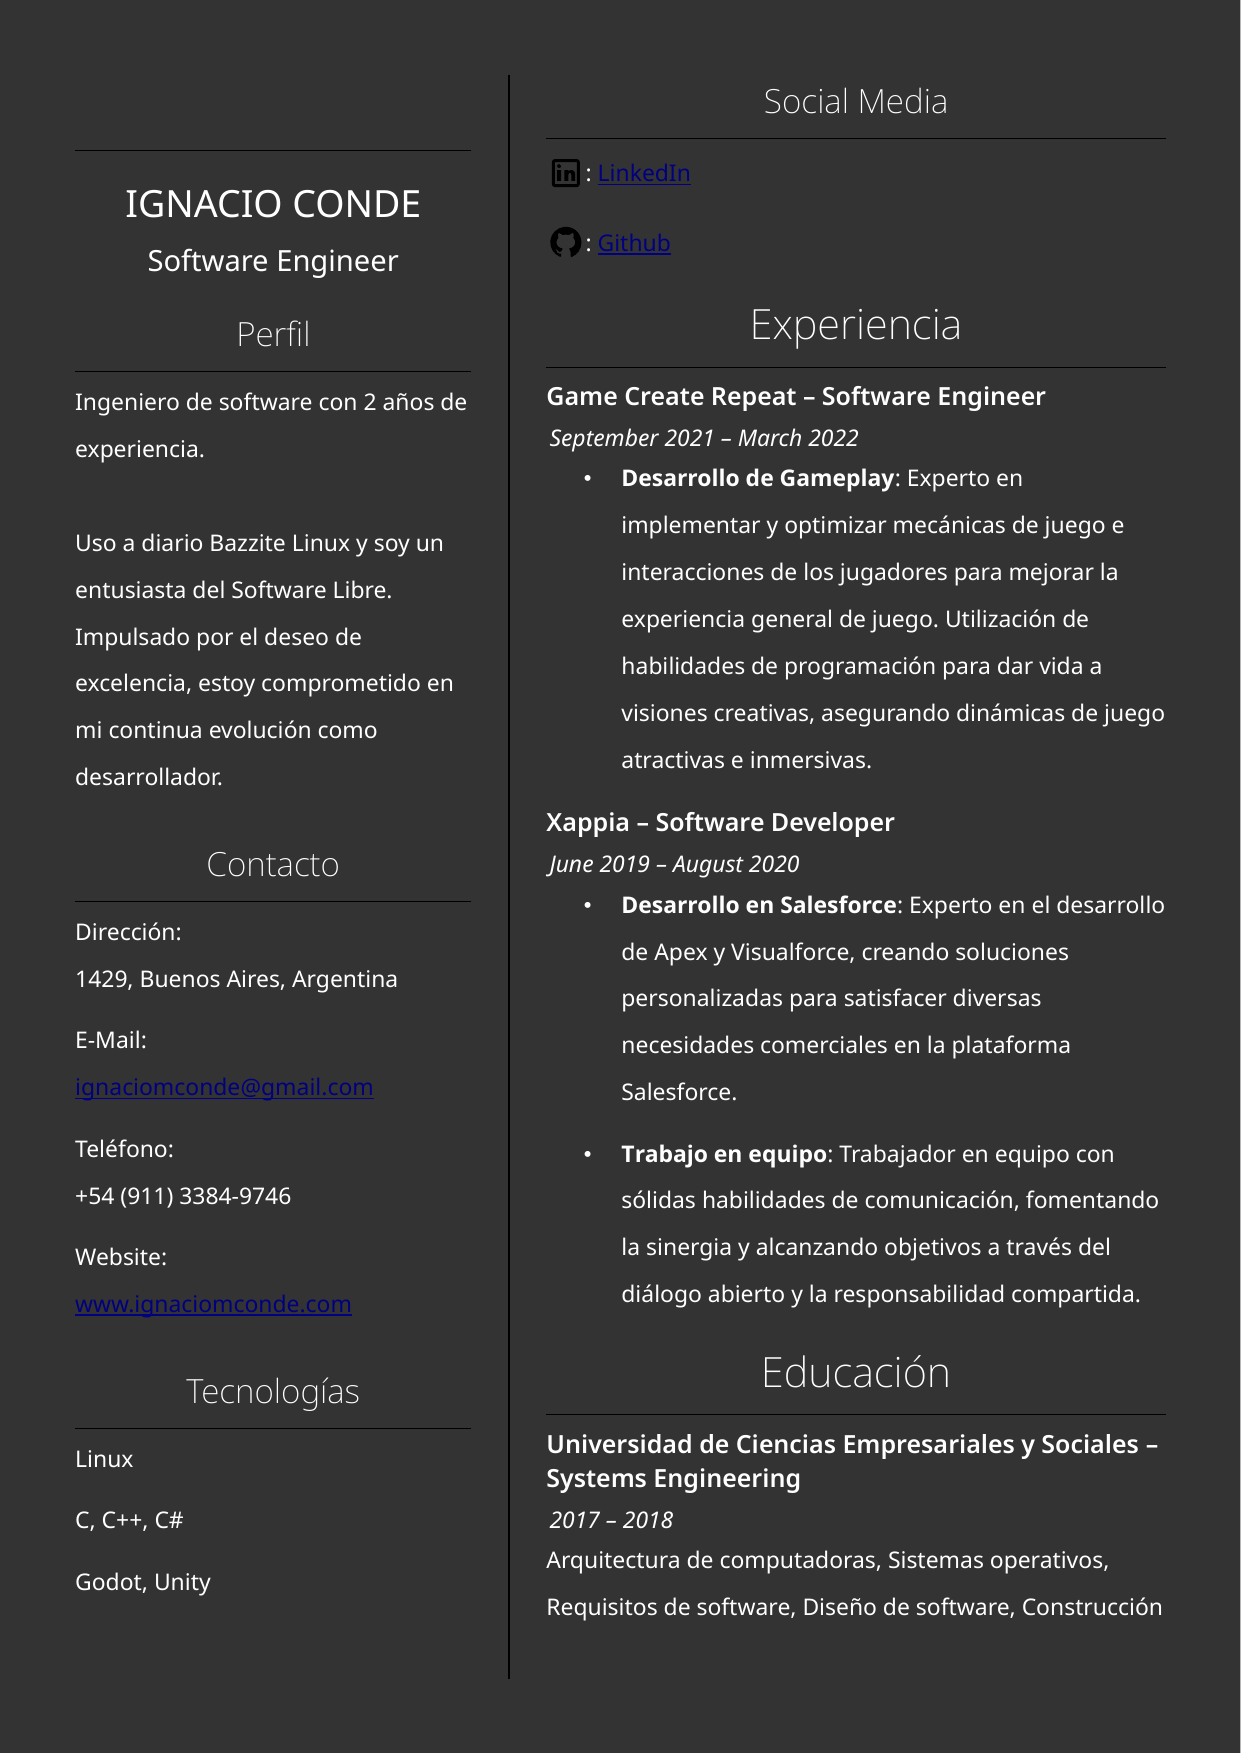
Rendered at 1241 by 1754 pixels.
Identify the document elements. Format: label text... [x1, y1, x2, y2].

subtitle Educación [546, 1339, 1166, 1414]
subtitle 2017 – 2018 [546, 1501, 1166, 1538]
text C, C++, C# [75, 1504, 471, 1536]
subtitle ignacio conde [75, 177, 471, 228]
subtitle September 2021 – March 2022 [546, 419, 1166, 456]
text : Github [546, 223, 1166, 262]
text Arquitectura de computadoras, Sistemas operativos, Requisitos de software, Diseño de software, Construcción [546, 1544, 1166, 1622]
text Linux [75, 1443, 471, 1474]
text Ingeniero de software con 2 años de experiencia. Uso a diario Bazzite Linux y soy un entusiasta del Software Libre. Impulsado por el deseo de excelencia, estoy comprometido en mi continua evolución como desarrollador. [75, 386, 471, 792]
subtitle June 2019 – August 2020 [546, 845, 1166, 882]
subtitle Contacto [75, 838, 471, 901]
text : LinkedIn [546, 153, 1166, 193]
subtitle Game Create Repeat – Software Engineer [546, 379, 1166, 413]
text Godot, Unity [75, 1566, 471, 1597]
subtitle Xappia – Software Developer [546, 805, 1166, 839]
subtitle Perfil [75, 308, 471, 371]
subtitle Social Media [546, 75, 1166, 138]
text Teléfono: +54 (911) 3384-9746 [75, 1133, 471, 1211]
subtitle Software Engineer [75, 240, 471, 280]
list Trabajo en equipo: Trabajador en equipo con sólidas habilidades de comunicación, fomentando la sinergia y alcanzando objetivos a través del diálogo abierto y la responsabilidad compartida. [584, 1137, 1166, 1309]
text Website: www.ignaciomconde.com [75, 1241, 471, 1319]
text E-Mail: ignaciomconde@gmail.com [75, 1024, 471, 1103]
subtitle Experiencia [546, 292, 1166, 367]
list Desarrollo de Gameplay: Experto en implementar y optimizar mecánicas de juego e interacciones de los jugadores para mejorar la experiencia general de juego. Utilización de habilidades de programación para dar vida a visiones creativas, asegurando dinámicas de juego atractivas e inmersivas. [584, 462, 1166, 775]
subtitle Universidad de Ciencias Empresariales y Sociales – Systems Engineering [546, 1426, 1166, 1494]
list Desarrollo en Salesforce: Experto en el desarrollo de Apex y Visualforce, creando soluciones personalizadas para satisfacer diversas necesidades comerciales en la plataforma Salesforce. [584, 888, 1166, 1107]
text Dirección: 1429, Buenos Aires, Argentina [75, 916, 471, 994]
subtitle Tecnologías [75, 1364, 471, 1428]
